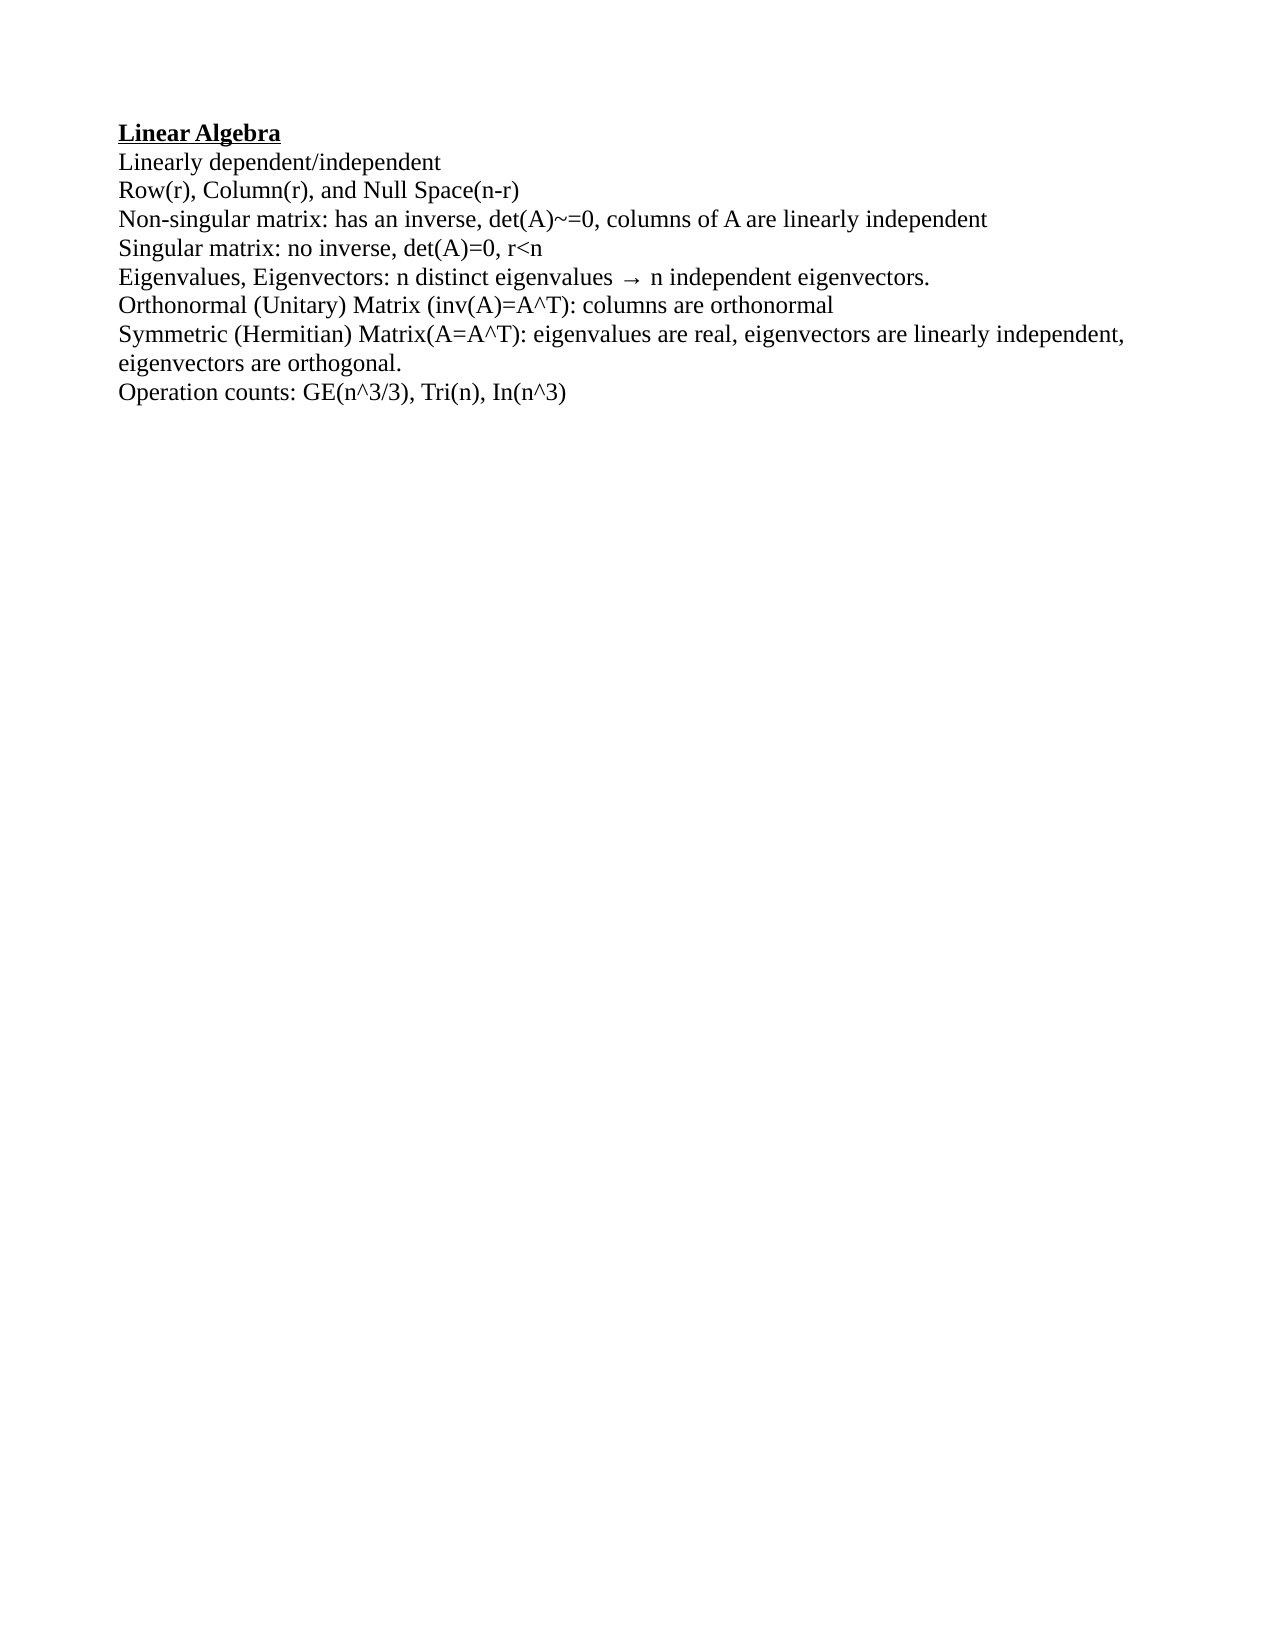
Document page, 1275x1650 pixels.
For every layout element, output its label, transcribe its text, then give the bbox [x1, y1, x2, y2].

text Row(r), Column(r), and Null Space(n-r) [118, 176, 1157, 204]
text Singular matrix: no inverse, det(A)=0, r<n [118, 233, 1157, 262]
text Operation counts: GE(n^3/3), Tri(n), In(n^3) [118, 377, 1157, 406]
text Linearly dependent/independent [118, 147, 1157, 176]
text Symmetric (Hermitian) Matrix(A=A^T): eigenvalues are real, eigenvectors are linearly independent, eigenvectors are orthogonal. [118, 319, 1157, 377]
text Linear Algebra [118, 118, 1157, 147]
text Eigenvalues, Eigenvectors: n distinct eigenvalues → n independent eigenvectors. [118, 262, 1157, 291]
text Orthonormal (Unitary) Matrix (inv(A)=A^T): columns are orthonormal [118, 291, 1157, 319]
text Non-singular matrix: has an inverse, det(A)~=0, columns of A are linearly independent [118, 204, 1157, 233]
